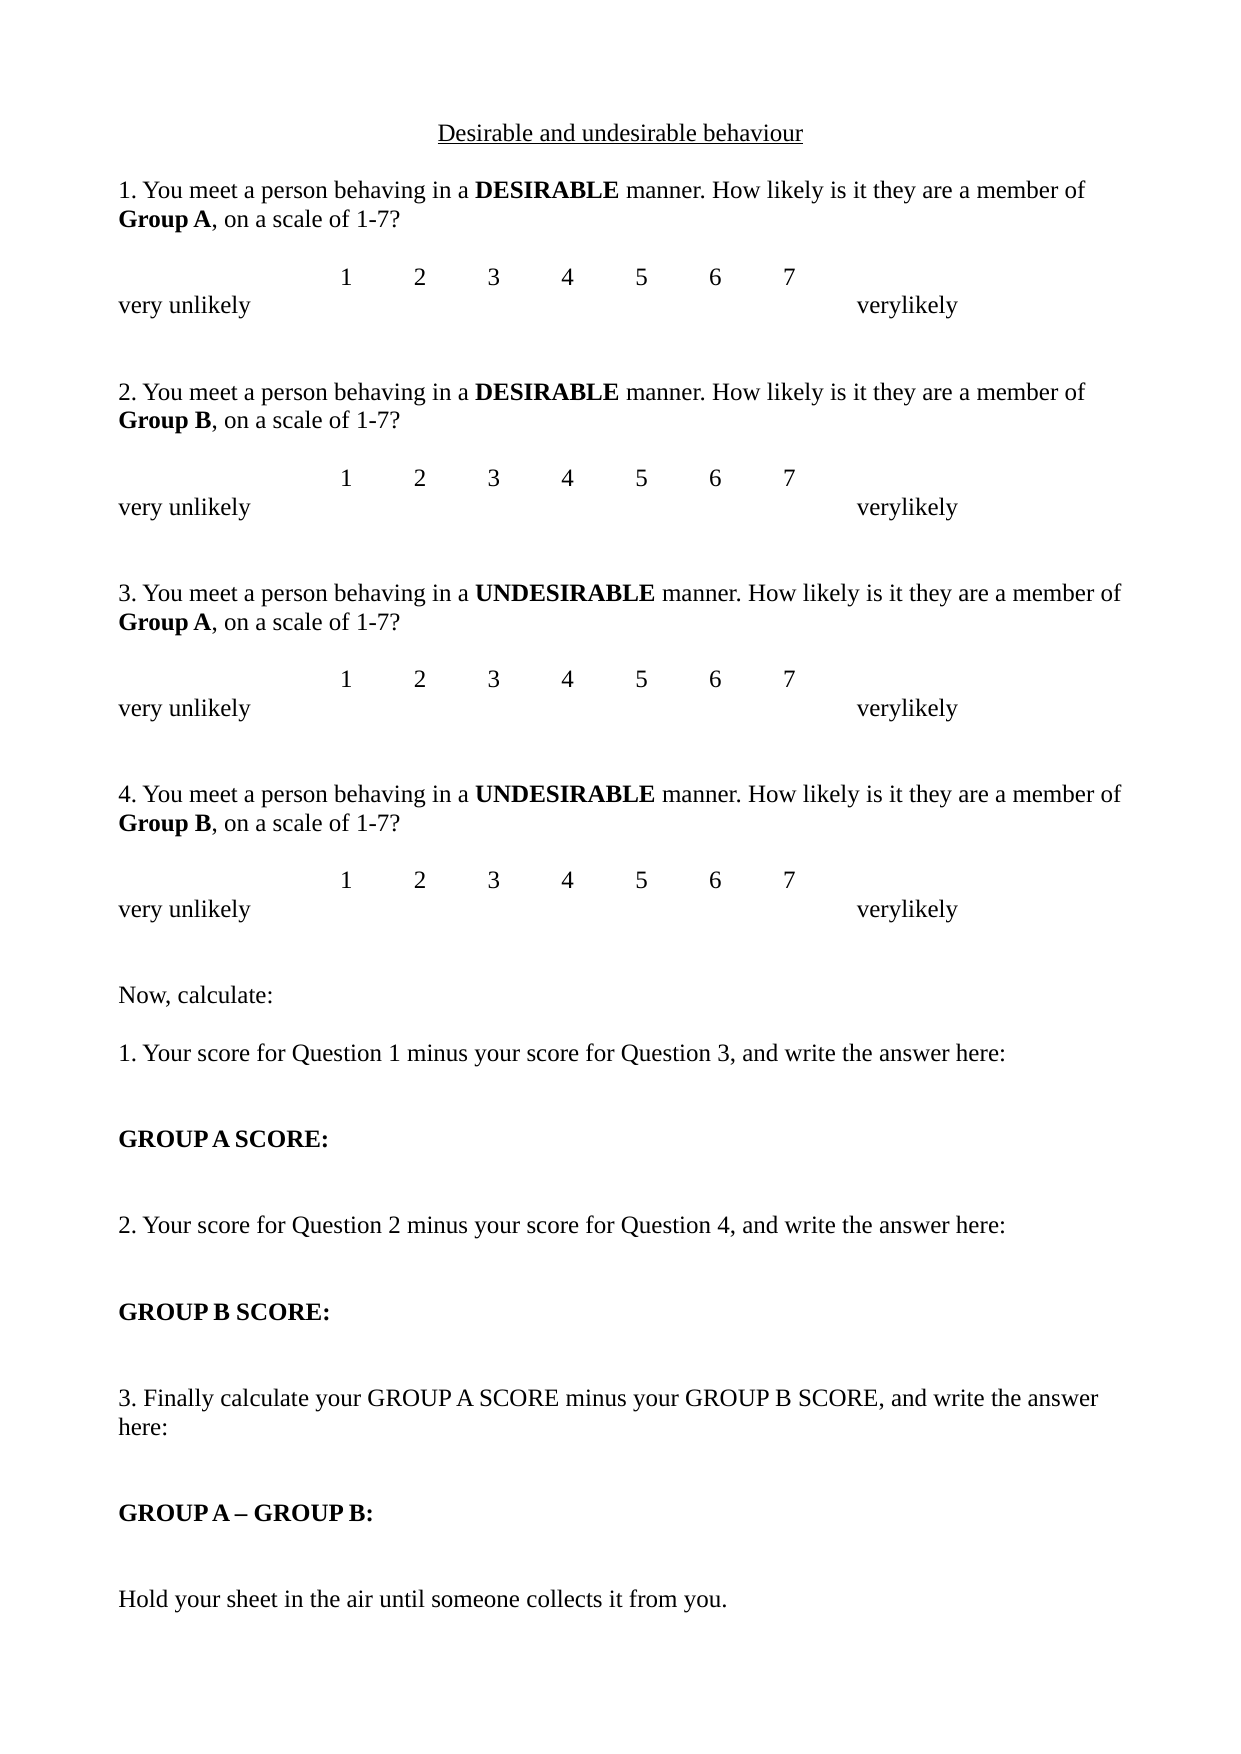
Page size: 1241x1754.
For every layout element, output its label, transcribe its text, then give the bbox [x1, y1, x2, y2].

text 1 2 3 4 5 6 7 [118, 866, 1122, 894]
text 2. Your score for Question 2 minus your score for Question 4, and write the answer here: [118, 1211, 1122, 1239]
text 1. Your score for Question 1 minus your score for Question 3, and write the answer here: [118, 1038, 1122, 1067]
text very unlikely verylikely [118, 894, 1122, 923]
text Desirable and undesirable behaviour [118, 118, 1122, 147]
text 1. You meet a person behaving in a DESIRABLE manner. How likely is it they are a member of Group A, on a scale of 1-7? [118, 176, 1122, 233]
text 1 2 3 4 5 6 7 [118, 664, 1122, 693]
text Hold your sheet in the air until someone collects it from you. [118, 1584, 1122, 1613]
text very unlikely verylikely [118, 693, 1122, 722]
text 3. Finally calculate your GROUP A SCORE minus your GROUP B SCORE, and write the answer here: [118, 1383, 1122, 1441]
text GROUP A SCORE: [118, 1124, 1122, 1153]
text GROUP A – GROUP B: [118, 1498, 1122, 1527]
text 1 2 3 4 5 6 7 [118, 262, 1122, 291]
text very unlikely verylikely [118, 291, 1122, 319]
text very unlikely verylikely [118, 492, 1122, 521]
text 1 2 3 4 5 6 7 [118, 463, 1122, 492]
text 3. You meet a person behaving in a UNDESIRABLE manner. How likely is it they are a member of Group A, on a scale of 1-7? [118, 578, 1122, 636]
text 4. You meet a person behaving in a UNDESIRABLE manner. How likely is it they are a member of Group B, on a scale of 1-7? [118, 779, 1122, 837]
text 2. You meet a person behaving in a DESIRABLE manner. How likely is it they are a member of Group B, on a scale of 1-7? [118, 377, 1122, 434]
text GROUP B SCORE: [118, 1297, 1122, 1326]
text Now, calculate: [118, 981, 1122, 1009]
